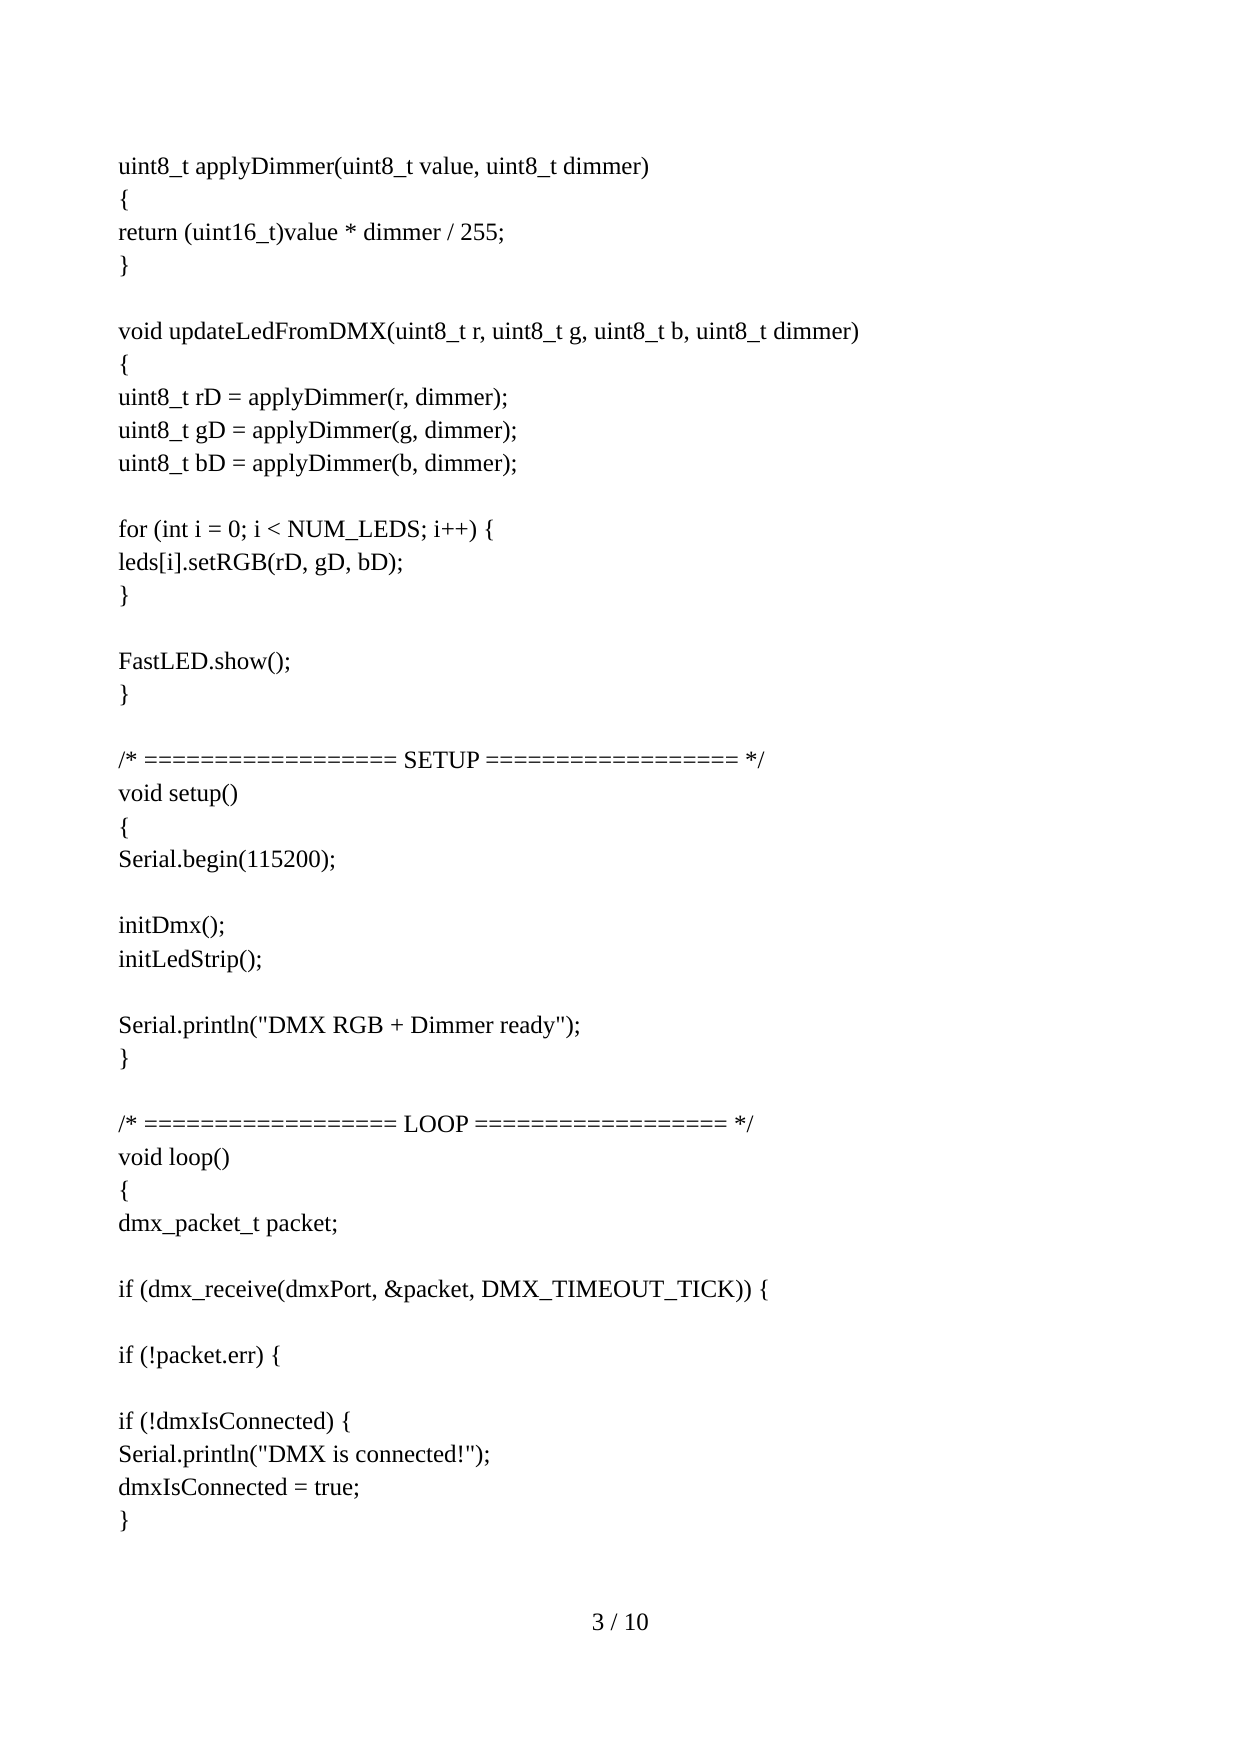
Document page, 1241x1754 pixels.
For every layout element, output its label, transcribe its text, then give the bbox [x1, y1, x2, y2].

text uint8_t applyDimmer(uint8_t value, uint8_t dimmer) { return (uint16_t)value * dimmer / 255; } void updateLedFromDMX(uint8_t r, uint8_t g, uint8_t b, uint8_t dimmer) { uint8_t rD = applyDimmer(r, dimmer); uint8_t gD = applyDimmer(g, dimmer); uint8_t bD = applyDimmer(b, dimmer); for (int i = 0; i < NUM_LEDS; i++) { leds[i].setRGB(rD, gD, bD); } FastLED.show(); } /* ================== SETUP ================== */ void setup() { Serial.begin(115200); initDmx(); initLedStrip(); Serial.println("DMX RGB + Dimmer ready"); } /* ================== LOOP ================== */ void loop() { dmx_packet_t packet; if (dmx_receive(dmxPort, &packet, DMX_TIMEOUT_TICK)) { if (!packet.err) { if (!dmxIsConnected) { Serial.println("DMX is connected!"); dmxIsConnected = true; } [118, 118, 1122, 1567]
